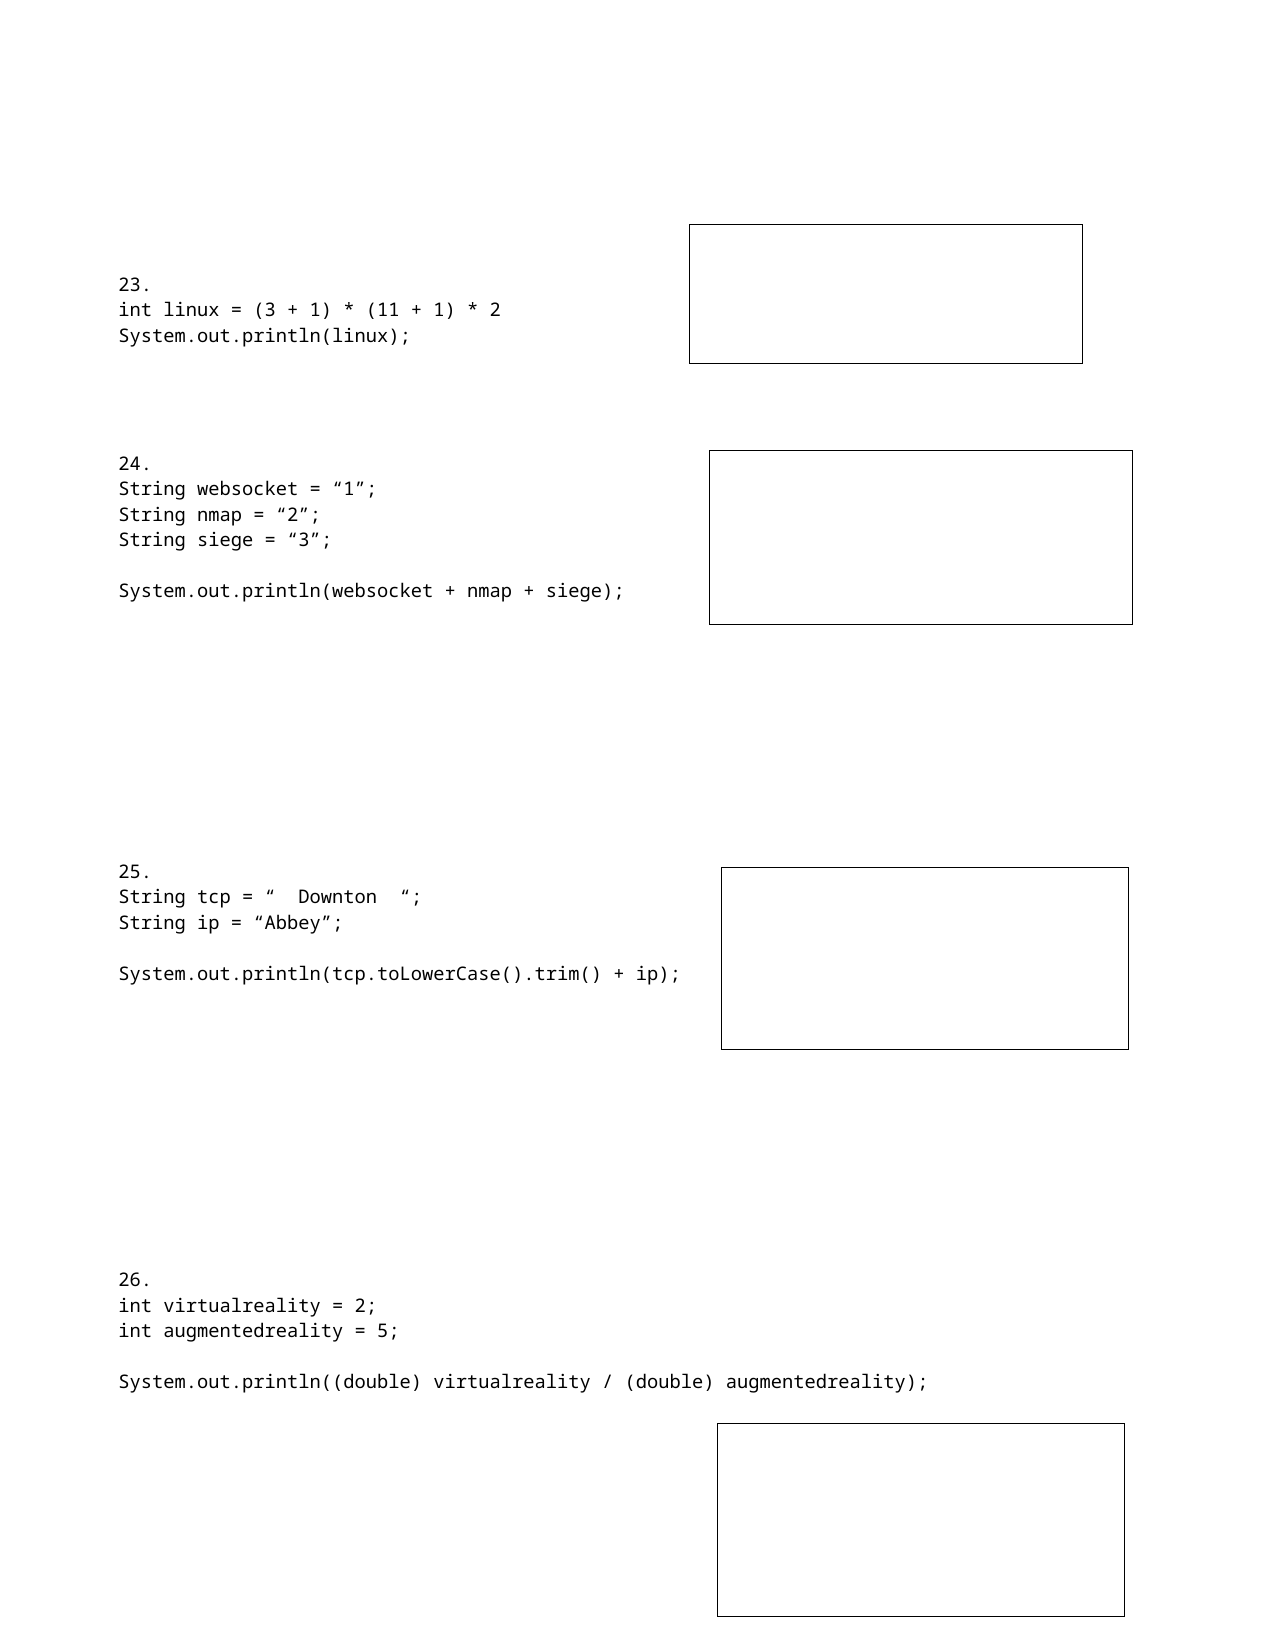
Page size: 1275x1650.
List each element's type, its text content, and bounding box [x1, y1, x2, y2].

text [1129, 884, 1157, 909]
text int augmentedreality = 5; [118, 1318, 1157, 1343]
text [1133, 526, 1157, 552]
text 26. [118, 1267, 1157, 1292]
text 24. [118, 450, 709, 475]
text [1083, 297, 1157, 322]
text [1083, 322, 1157, 348]
text System.out.println(tcp.toLowerCase().trim() + ip); [118, 960, 721, 986]
text String tcp = “ Downton “; [118, 884, 721, 909]
text [1133, 501, 1157, 526]
text 25. [118, 858, 1157, 884]
text System.out.println(linux); [118, 322, 689, 348]
text [1133, 450, 1157, 475]
text String ip = “Abbey”; [118, 909, 721, 935]
text String websocket = “1”; [118, 475, 709, 501]
text [1129, 909, 1157, 935]
text System.out.println((double) virtualreality / (double) augmentedreality); [118, 1369, 1157, 1394]
text [1083, 271, 1157, 297]
text System.out.println(websocket + nmap + siege); [118, 577, 709, 603]
text String siege = “3”; [118, 526, 709, 552]
text [1133, 475, 1157, 501]
text String nmap = “2”; [118, 501, 709, 526]
text 23. [118, 271, 689, 297]
text int linux = (3 + 1) * (11 + 1) * 2 [118, 297, 689, 322]
text int virtualreality = 2; [118, 1292, 1157, 1318]
